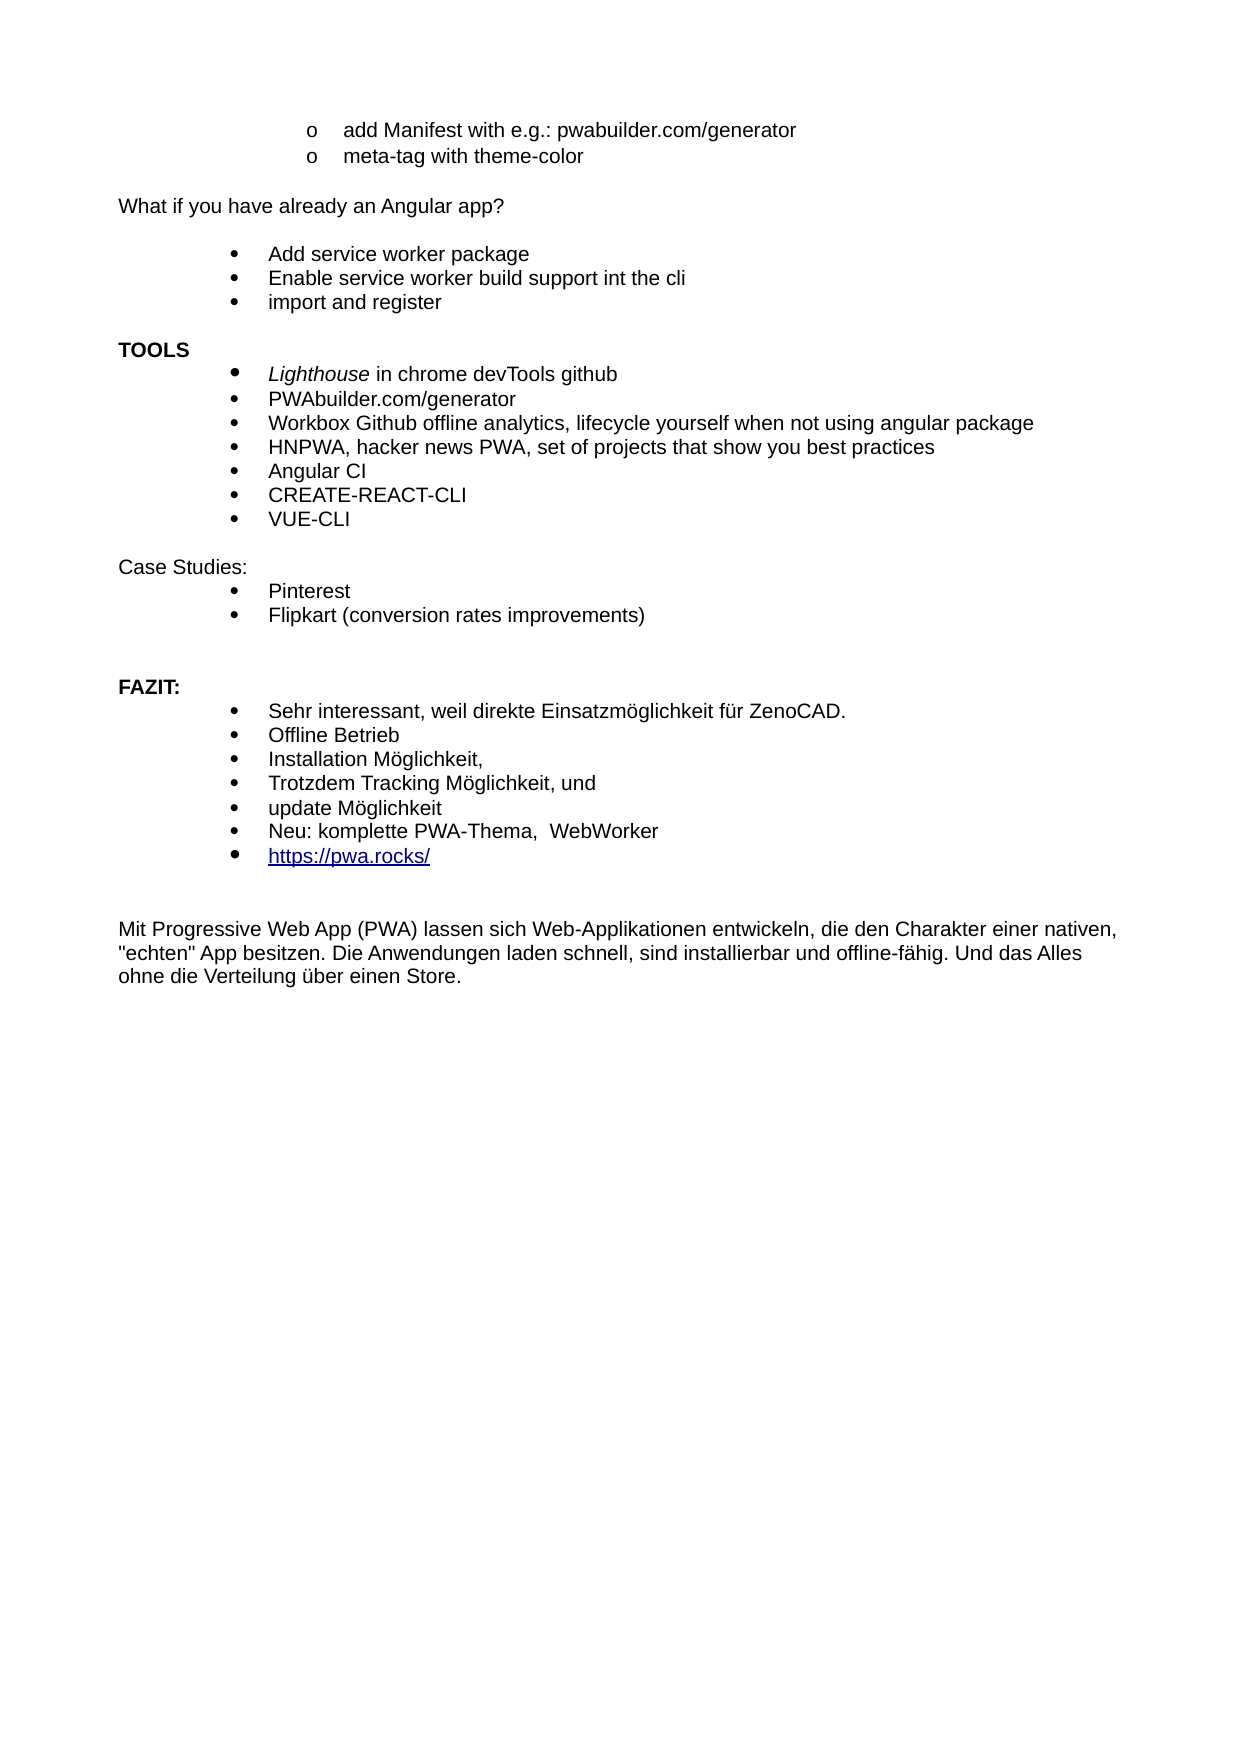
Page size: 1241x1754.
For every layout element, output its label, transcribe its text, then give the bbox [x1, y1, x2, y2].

list Pinterest [231, 579, 1122, 603]
list add Manifest with e.g.: pwabuilder.com/generator [306, 118, 1122, 144]
list Installation Möglichkeit, [231, 747, 1122, 771]
text What if you have already an Angular app? [118, 194, 1122, 218]
list Offline Betrieb [231, 723, 1122, 747]
text Case Studies: [118, 555, 1122, 579]
list Sehr interessant, weil direkte Einsatzmöglichkeit für ZenoCAD. [231, 699, 1122, 723]
text Mit Progressive Web App (PWA) lassen sich Web-Applikationen entwickeln, die den Charakter einer nativen, "echten" App besitzen. Die Anwendungen laden schnell, sind installierbar und offline-fähig. Und das Alles ohne die Verteilung über einen Store. [118, 916, 1122, 988]
list Enable service worker build support int the cli [231, 266, 1122, 290]
list Flipkart (conversion rates improvements) [231, 603, 1122, 627]
text FAZIT: [118, 675, 1122, 699]
list Neu: komplette PWA-Thema, WebWorker [231, 819, 1122, 843]
list Workbox Github offline analytics, lifecycle yourself when not using angular package [231, 411, 1122, 435]
list update Möglichkeit [231, 795, 1122, 819]
list meta-tag with theme-color [306, 144, 1122, 170]
list PWAbuilder.com/generator [231, 387, 1122, 411]
list Lighthouse in chrome devTools github [231, 362, 1122, 387]
list import and register [231, 290, 1122, 314]
list VUE-CLI [231, 507, 1122, 531]
list Angular CI [231, 459, 1122, 483]
list Trotzdem Tracking Möglichkeit, und [231, 771, 1122, 795]
list CREATE-REACT-CLI [231, 483, 1122, 507]
list HNPWA, hacker news PWA, set of projects that show you best practices [231, 435, 1122, 459]
list Add service worker package [231, 242, 1122, 266]
text TOOLS [118, 338, 1122, 362]
list https://pwa.rocks/ [231, 843, 1122, 868]
